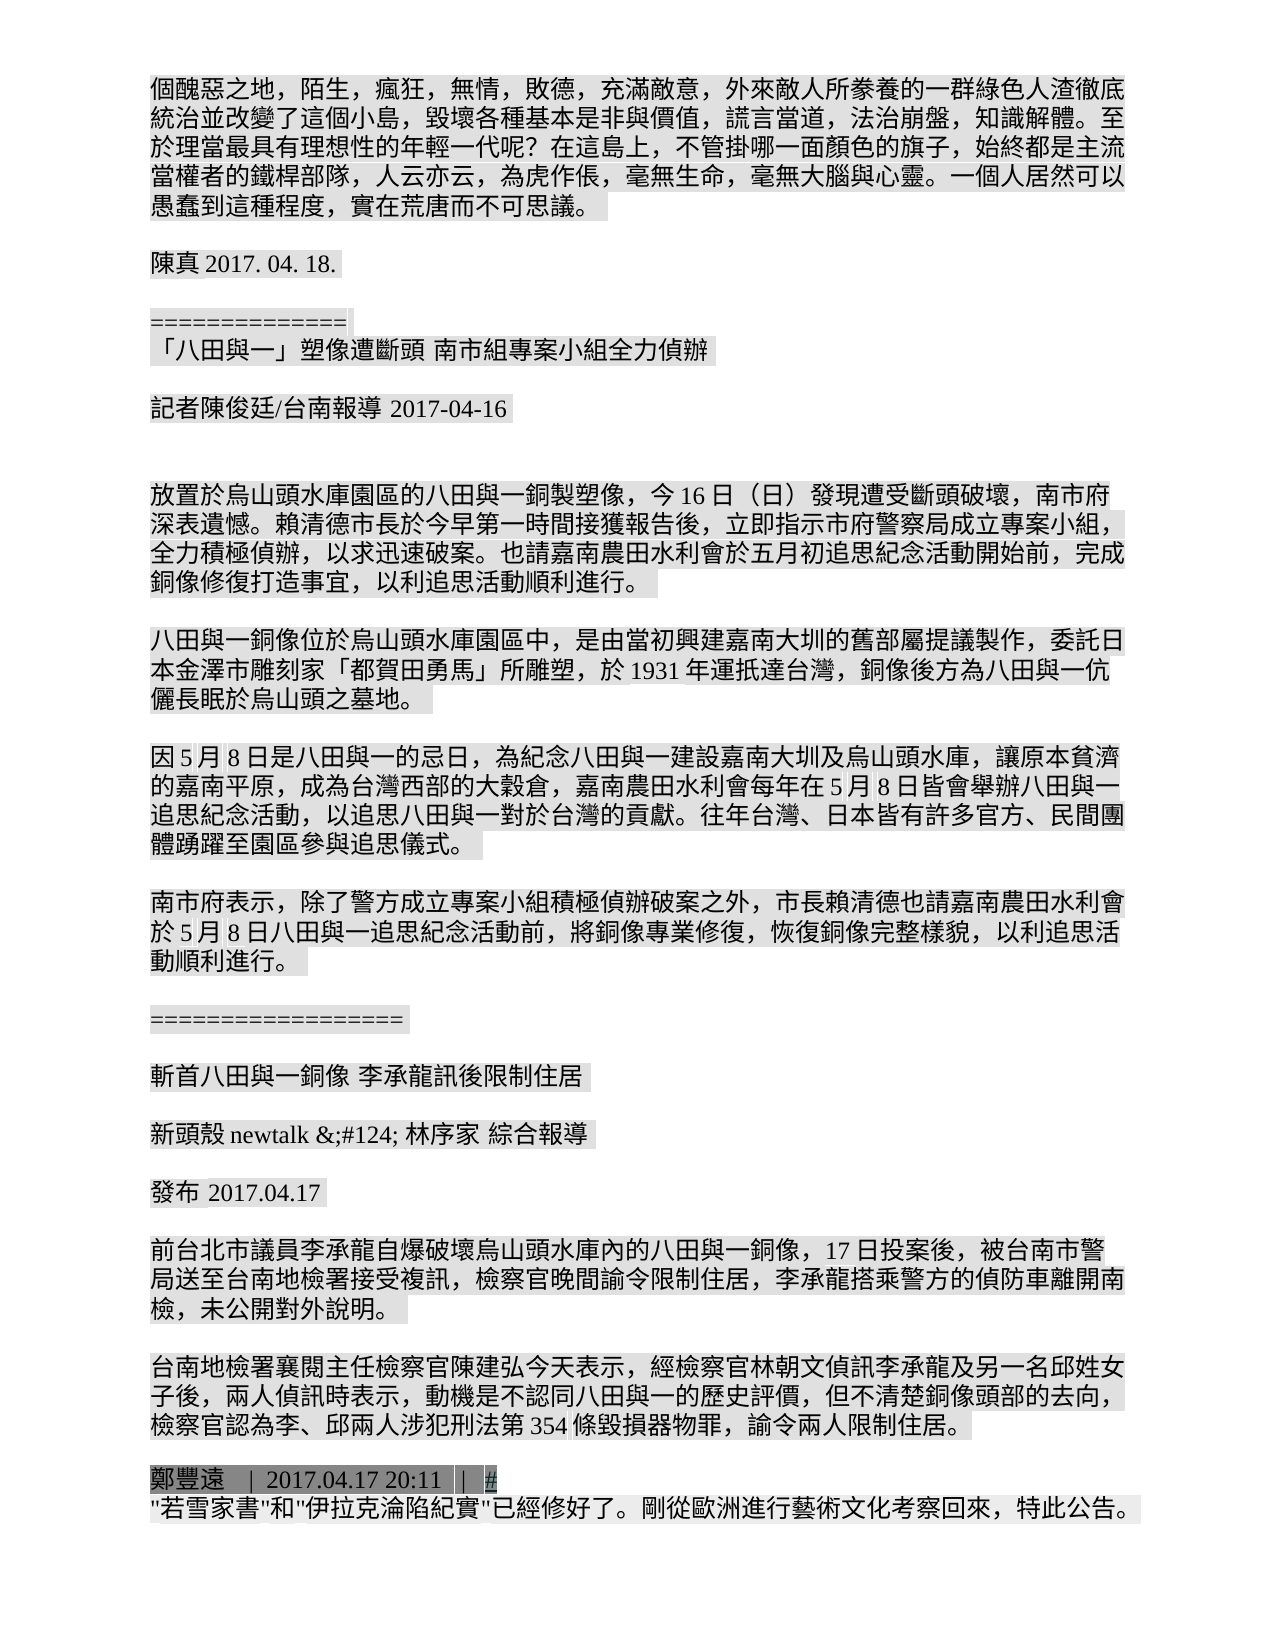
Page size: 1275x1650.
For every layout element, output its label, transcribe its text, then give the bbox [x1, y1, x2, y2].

text 我有一個八年或十年計畫，打算利用八年或十年的時間回歸祖國，住在台灣實在太痛苦了。大陸的人一定沒法真正體會這種人渣當道為所欲為的痛苦，每天面對各種低能敗德人事物的精神折磨。光是低能就已經夠痛苦了，更何況還齷齪下流，而這卻已經不是哪個政治人渣的問題，而已經是一種普遍的台灣文化了。 賈樟柯曾經說，他年少時不曾離開家鄉汾陽，那是一個很窮困封閉的小鎮，與世隔絕，未曾見過世界，所以他自然也無從真實體會 "家鄉" 為何物，因為缺少一個參照物。直到有一天，離開了家鄉，走向世界，於是有了一種對比，他這才彷彿終於有了家。 可我跟他相反，我對自己出生的這塊島嶼並不陌生，我曾以為這是自己的家，直到有一天，我離開了家鄉，走向世界，當我再度回到家鄉準備為他打拼時，家鄉卻變成異鄉，變成一個醜惡之地，陌生，瘋狂，無情，敗德，充滿敵意，外來敵人所豢養的一群綠色人渣徹底統治並改變了這個小島，毀壞各種基本是非與價值，謊言當道，法治崩盤，知識解體。至於理當最具有理想性的年輕一代呢？在這島上，不管掛哪一面顏色的旗子，始終都是主流當權者的鐵桿部隊，人云亦云，為虎作倀，毫無生命，毫無大腦與心靈。一個人居然可以愚蠢到這種程度，實在荒唐而不可思議。 陳真2017. 04. 18. ============== 「八田與一」塑像遭斷頭 南市組專案小組全力偵辦 記者陳俊廷/台南報導 2017-04-16 放置於烏山頭水庫園區的八田與一銅製塑像，今16日（日）發現遭受斷頭破壞，南市府深表遺憾。賴清德市長於今早第一時間接獲報告後，立即指示市府警察局成立專案小組，全力積極偵辦，以求迅速破案。也請嘉南農田水利會於五月初追思紀念活動開始前，完成銅像修復打造事宜，以利追思活動順利進行。 八田與一銅像位於烏山頭水庫園區中，是由當初興建嘉南大圳的舊部屬提議製作，委託日本金澤市雕刻家「都賀田勇馬」所雕塑，於1931年運扺達台灣，銅像後方為八田與一伉儷長眠於烏山頭之墓地。 因5月8日是八田與一的忌日，為紀念八田與一建設嘉南大圳及烏山頭水庫，讓原本貧濟的嘉南平原，成為台灣西部的大穀倉，嘉南農田水利會每年在5月8日皆會舉辦八田與一追思紀念活動，以追思八田與一對於台灣的貢獻。往年台灣、日本皆有許多官方、民間團體踴躍至園區參與追思儀式。 南市府表示，除了警方成立專案小組積極偵辦破案之外，市長賴清德也請嘉南農田水利會於5月8日八田與一追思紀念活動前，將銅像專業修復，恢復銅像完整樣貌，以利追思活動順利進行。 ================== 斬首八田與一銅像 李承龍訊後限制住居 新頭殼newtalk &;#124; 林序家 綜合報導 發布 2017.04.17 前台北市議員李承龍自爆破壞烏山頭水庫內的八田與一銅像，17日投案後，被台南市警局送至台南地檢署接受複訊，檢察官晚間諭令限制住居，李承龍搭乘警方的偵防車離開南檢，未公開對外說明。 台南地檢署襄閱主任檢察官陳建弘今天表示，經檢察官林朝文偵訊李承龍及另一名邱姓女子後，兩人偵訊時表示，動機是不認同八田與一的歷史評價，但不清楚銅像頭部的去向，檢察官認為李、邱兩人涉犯刑法第354條毀損器物罪，諭令兩人限制住居。 [150, 75, 1125, 1440]
text "若雪家書"和"伊拉克淪陷紀實"已經修好了。剛從歐洲進行藝術文化考察回來，特此公告。 [150, 1494, 1125, 1524]
text 鄭豐遠 | 2017.04.17 20:11 | # [150, 1465, 1125, 1494]
